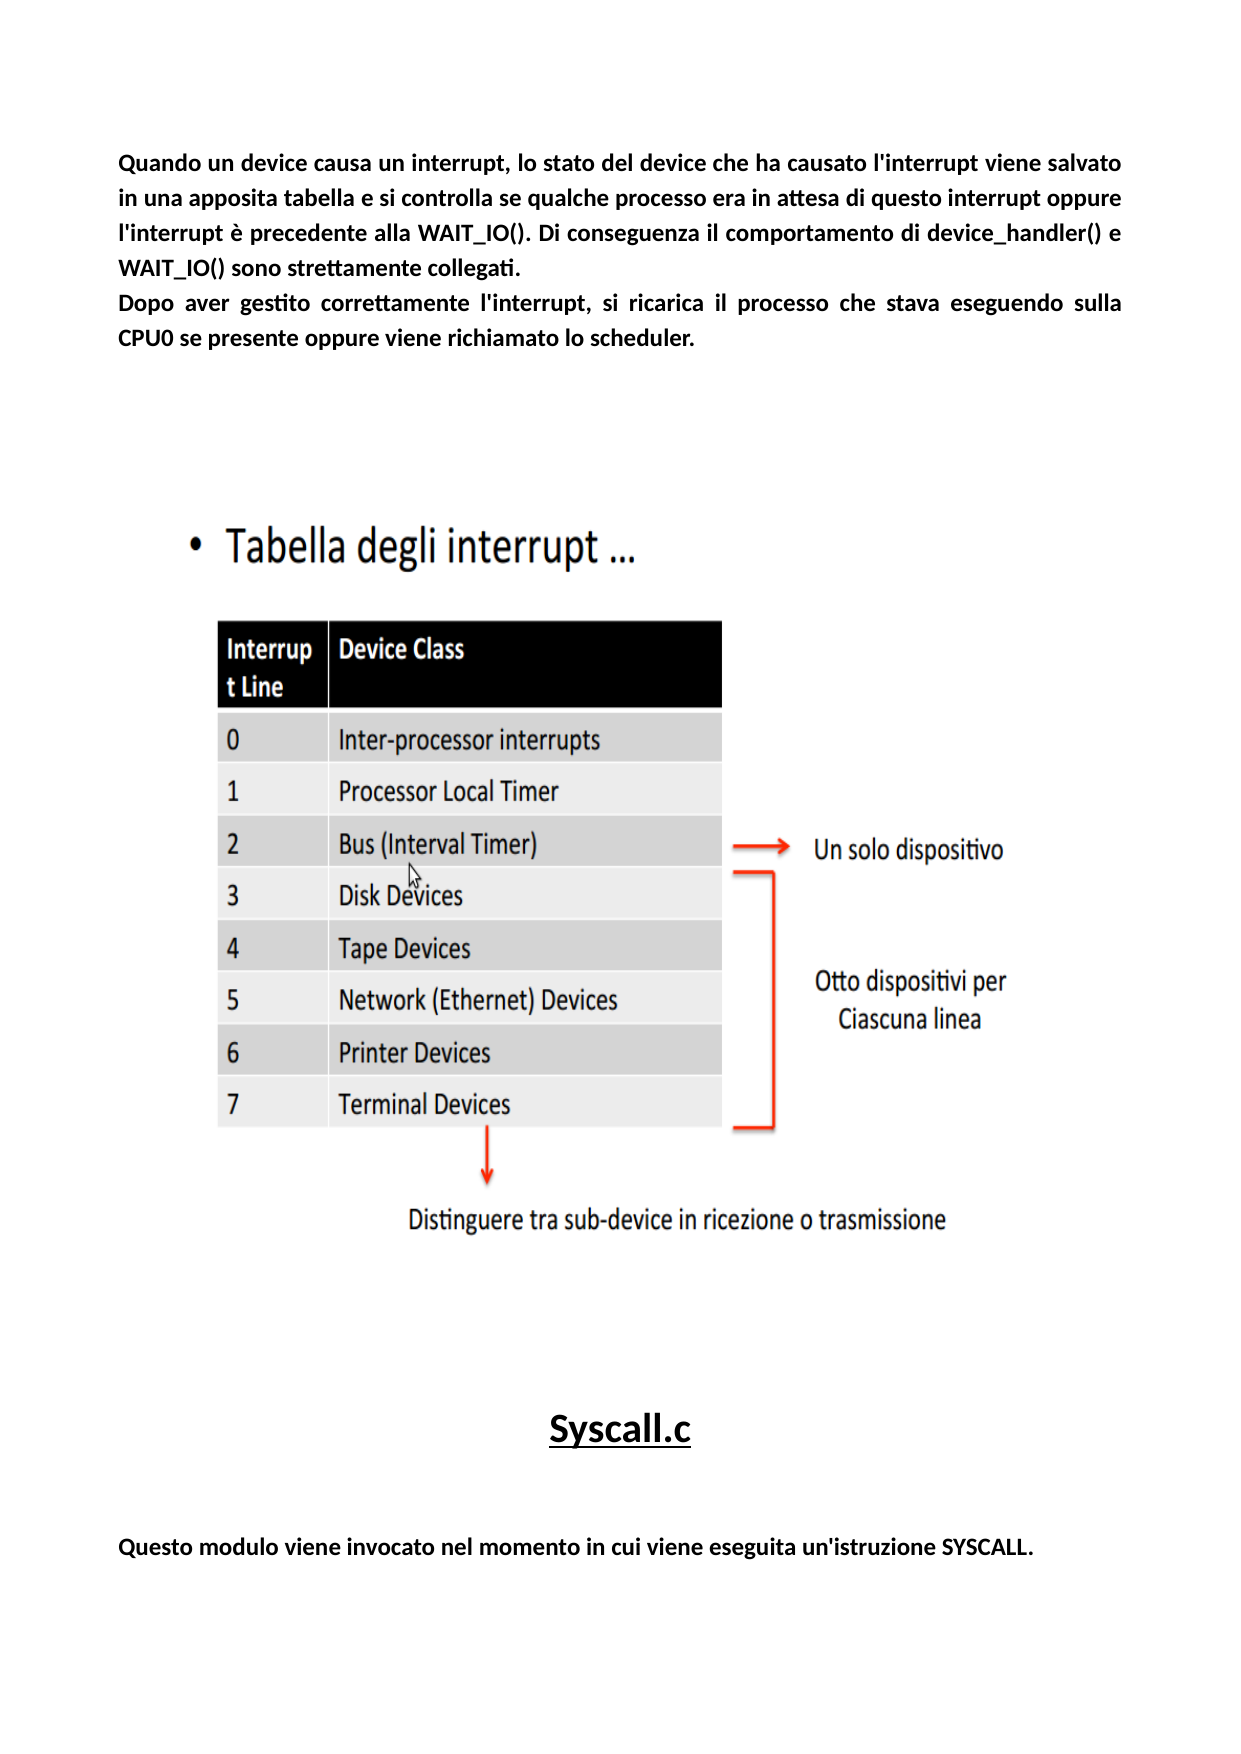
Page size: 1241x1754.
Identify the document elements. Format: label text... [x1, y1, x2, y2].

picture [152, 507, 1094, 1270]
text Syscall.c [118, 1402, 1122, 1453]
text Questo modulo viene invocato nel momento in cui viene eseguita un'istruzione SYSCALL. [118, 1531, 1122, 1561]
text Quando un device causa un interrupt, lo stato del device che ha causato l'interrupt viene salvato in una apposita tabella e si controlla se qualche processo era in attesa di questo interrupt oppure l'interrupt è precedente alla WAIT_IO(). Di conseguenza il comportamento di device_handler() e WAIT_IO() sono strettamente collegati. [118, 148, 1122, 283]
text Dopo aver gestito correttamente l'interrupt, si ricarica il processo che stava eseguendo sulla CPU0 se presente oppure viene richiamato lo scheduler. [118, 288, 1122, 353]
